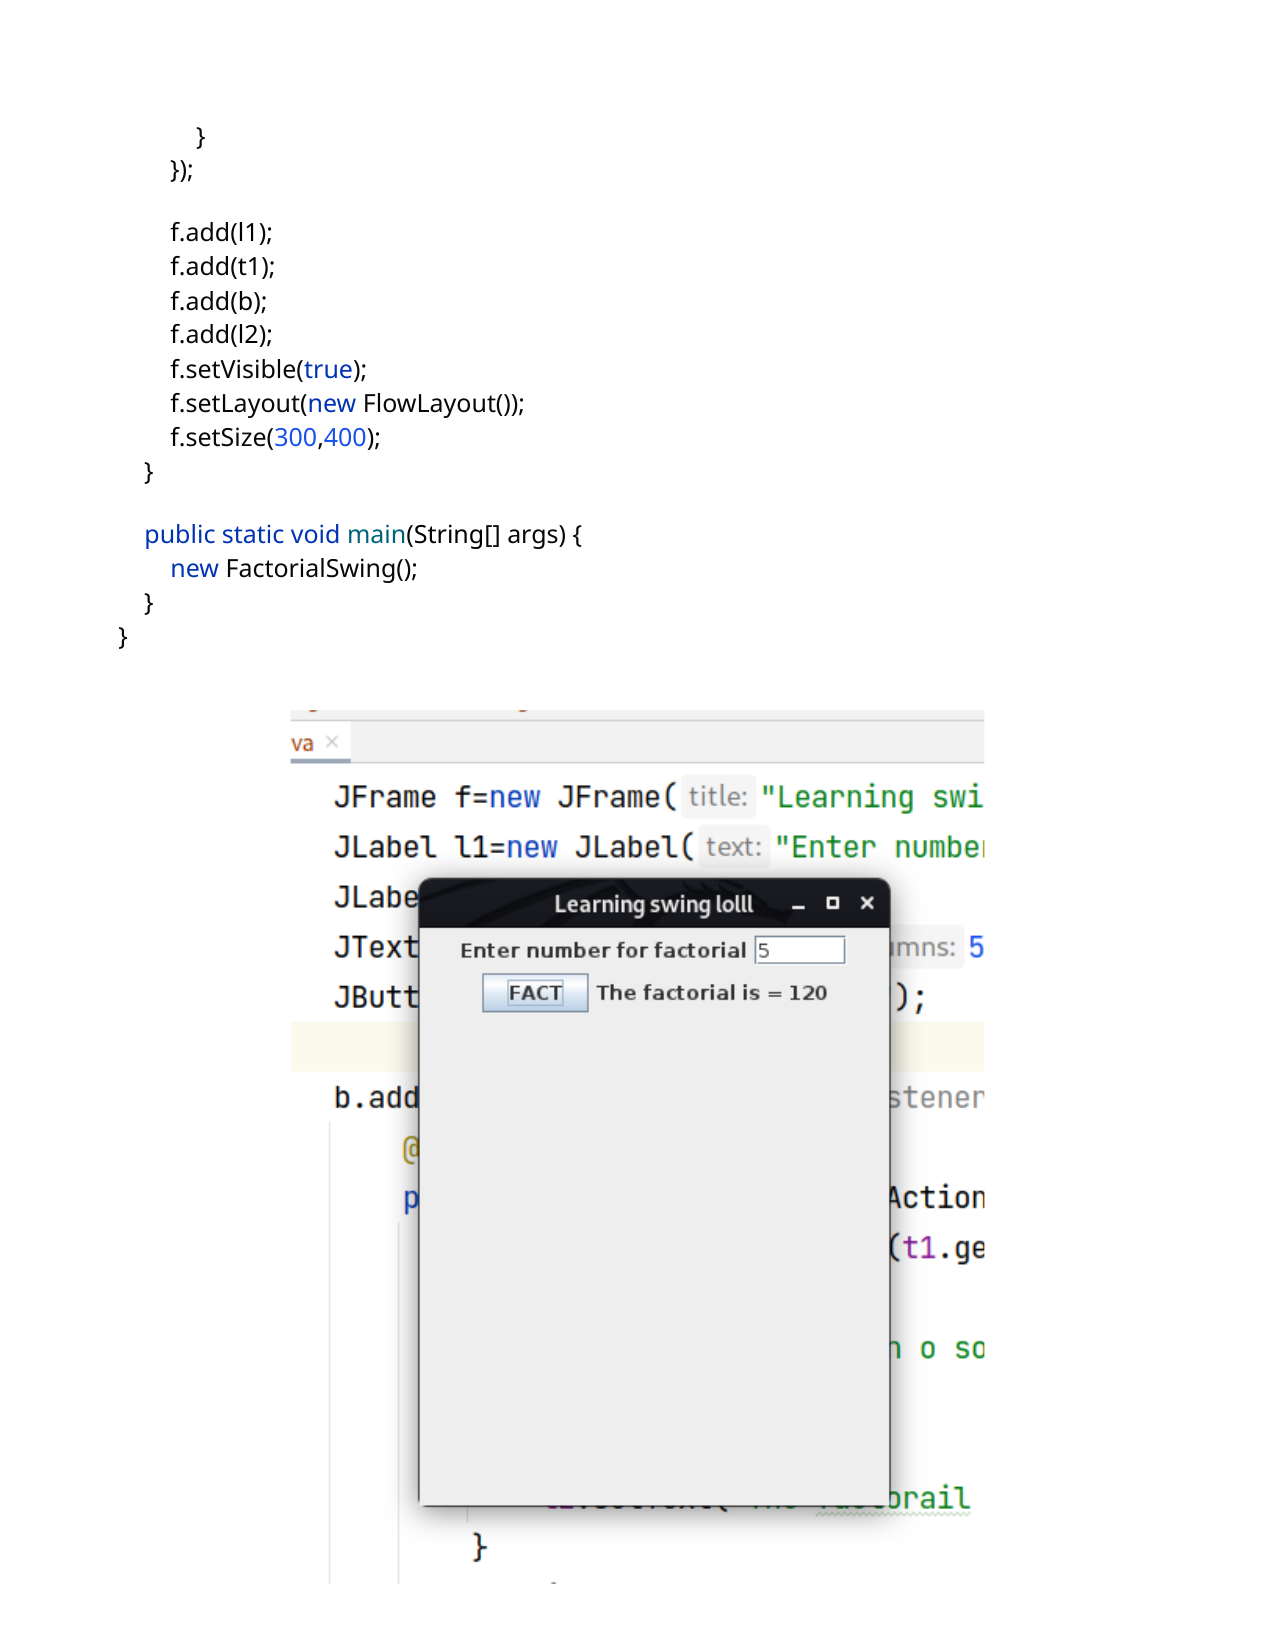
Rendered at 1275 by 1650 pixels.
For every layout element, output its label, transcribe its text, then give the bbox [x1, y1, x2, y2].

picture [290, 710, 985, 1584]
text package Assignments.assignment3Swing; import javax.swing.*; import java.awt.*; import java.awt.event.ActionEvent; import java.awt.event.ActionListener; //Write a program that read number from a user and display the factorial of the output in text feild when user press a button. public class FactorialSwing { FactorialSwing(){ JFrame f=new JFrame("Learning swing lolll"); JLabel l1=new JLabel("Enter number for factorial"); JLabel l2=new JLabel(); JTextField t1=new JTextField(5); JButton b=new JButton("FACT"); b.addActionListener(new ActionListener() { @Override public void actionPerformed(ActionEvent actionEvent) { int num=Integer.parseInt(t1.getText()); if(num<0){ l2.setText("Less than o so no fact done"); } else if(num==0){ l2.setText("The factorail is = 0"); } else{ int fact=1; for(int i=1;i<=num;i++){ fact=fact*i; } l2.setText("The factorial is = "+String.valueOf(fact)); } } }); f.add(l1); f.add(t1); f.add(b); f.add(l2); f.setVisible(true); f.setLayout(new FlowLayout()); f.setSize(300,400); } public static void main(String[] args) { new FactorialSwing(); } } [118, 118, 1157, 681]
